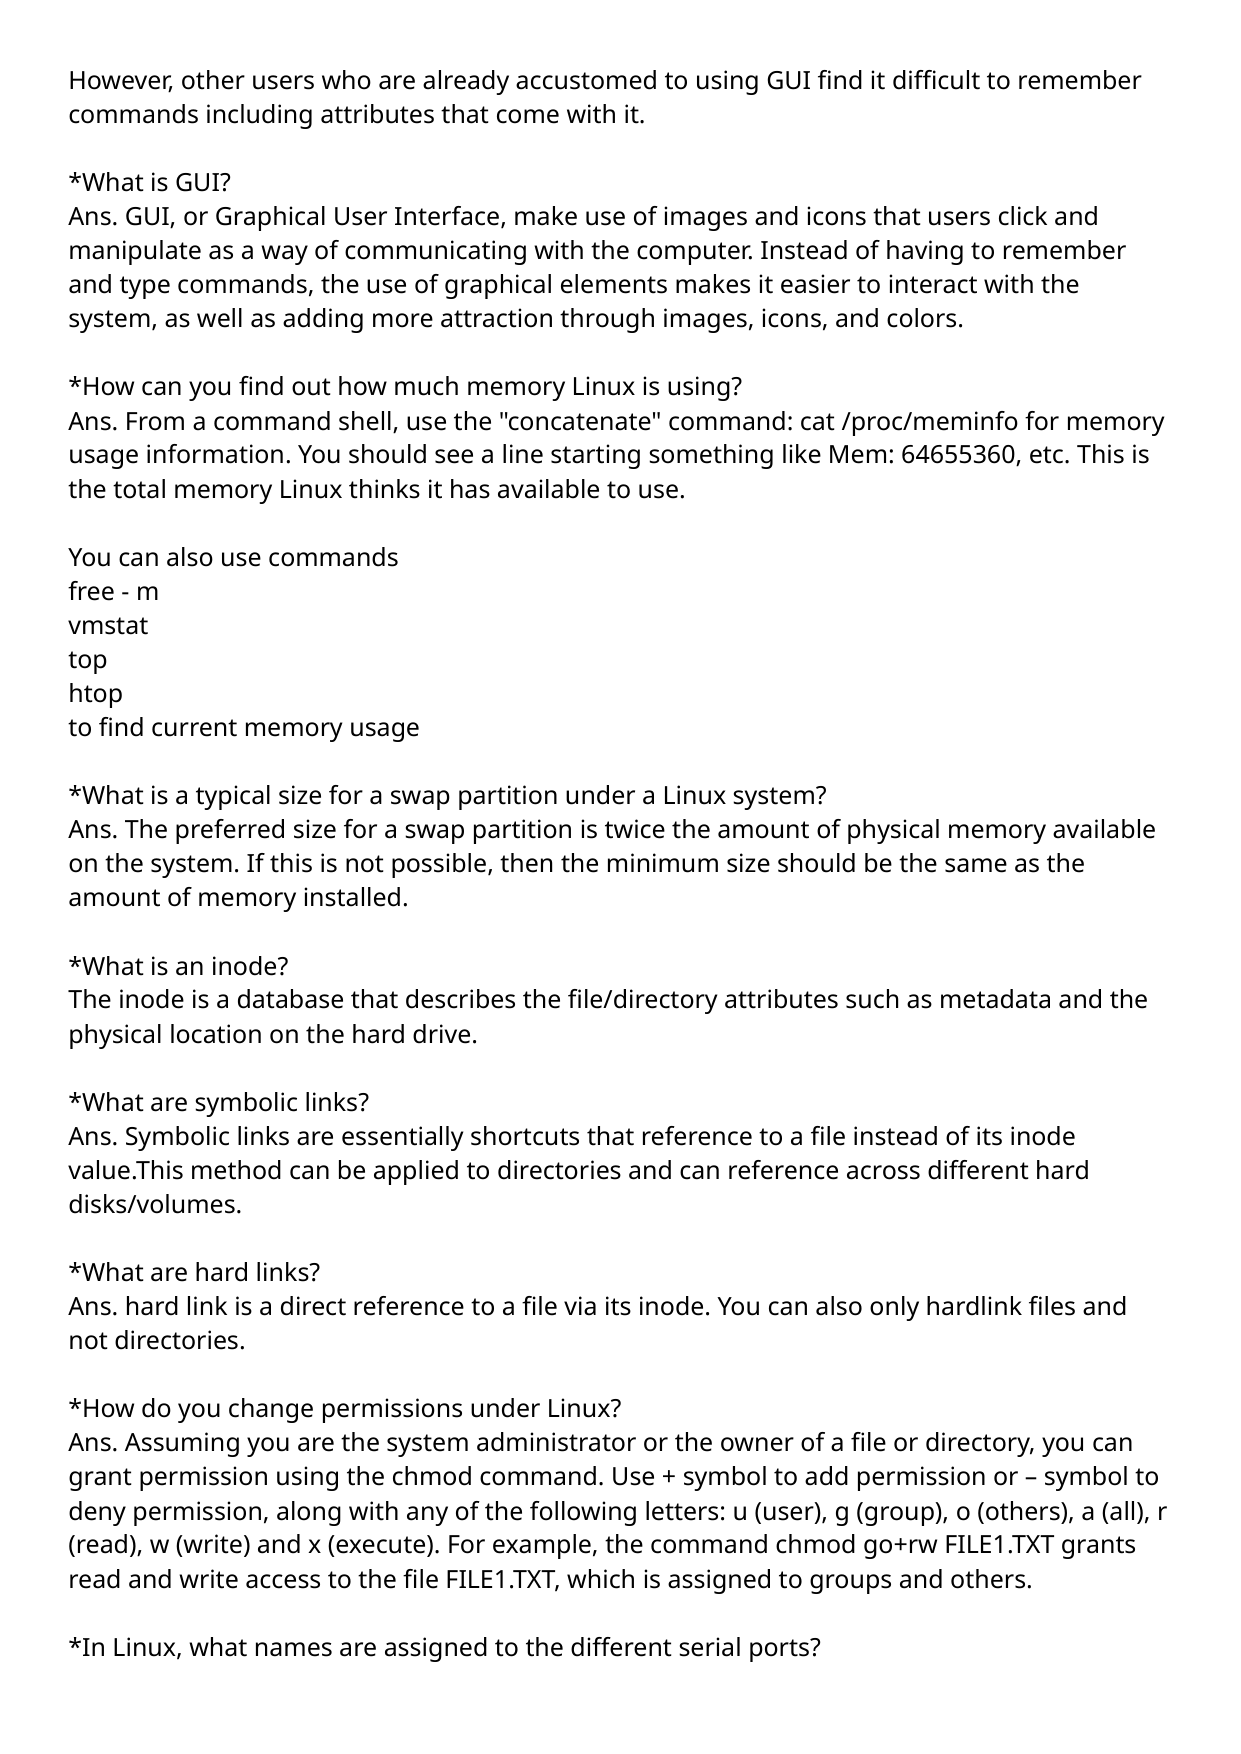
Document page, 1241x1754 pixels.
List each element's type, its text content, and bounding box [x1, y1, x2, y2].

text Ans. hard link is a direct reference to a file via its inode. You can also only hardlink files and not directories. [68, 1289, 1173, 1357]
text htop [68, 676, 1173, 710]
text Ans. GUI, or Graphical User Interface, make use of images and icons that users click and manipulate as a way of communicating with the computer. Instead of having to remember and type commands, the use of graphical elements makes it easier to interact with the system, as well as adding more attraction through images, icons, and colors. [68, 199, 1173, 335]
text Ans. The preferred size for a swap partition is twice the amount of physical memory available on the system. If this is not possible, then the minimum size should be the same as the amount of memory installed. [68, 812, 1173, 914]
text However, other users who are already accustomed to using GUI find it difficult to remember commands including attributes that come with it. [68, 62, 1173, 131]
text Ans. Symbolic links are essentially shortcuts that reference to a file instead of its inode value.This method can be applied to directories and can reference across different hard disks/volumes. [68, 1118, 1173, 1221]
text The inode is a database that describes the file/directory attributes such as metadata and the physical location on the hard drive. [68, 982, 1173, 1050]
text *What are symbolic links? [68, 1084, 1173, 1118]
text to find current memory usage [68, 710, 1173, 744]
text Ans. Assuming you are the system administrator or the owner of a file or directory, you can grant permission using the chmod command. Use + symbol to add permission or – symbol to deny permission, along with any of the following letters: u (user), g (group), o (others), a (all), r (read), w (write) and x (execute). For example, the command chmod go+rw FILE1.TXT grants read and write access to the file FILE1.TXT, which is assigned to groups and others. [68, 1425, 1173, 1595]
text top [68, 642, 1173, 676]
text Ans. From a command shell, use the "concatenate" command: cat /proc/meminfo for memory usage information. You should see a line starting something like Mem: 64655360, etc. This is the total memory Linux thinks it has available to use. [68, 403, 1173, 505]
text *How can you find out how much memory Linux is using? [68, 369, 1173, 403]
text You can also use commands [68, 539, 1173, 573]
text vmstat [68, 607, 1173, 642]
text *What are hard links? [68, 1255, 1173, 1289]
text *In Linux, what names are assigned to the different serial ports? [68, 1629, 1173, 1663]
text *What is a typical size for a swap partition under a Linux system? [68, 778, 1173, 812]
text free - m [68, 573, 1173, 607]
text *What is GUI? [68, 165, 1173, 199]
text *How do you change permissions under Linux? [68, 1391, 1173, 1425]
text *What is an inode? [68, 948, 1173, 982]
